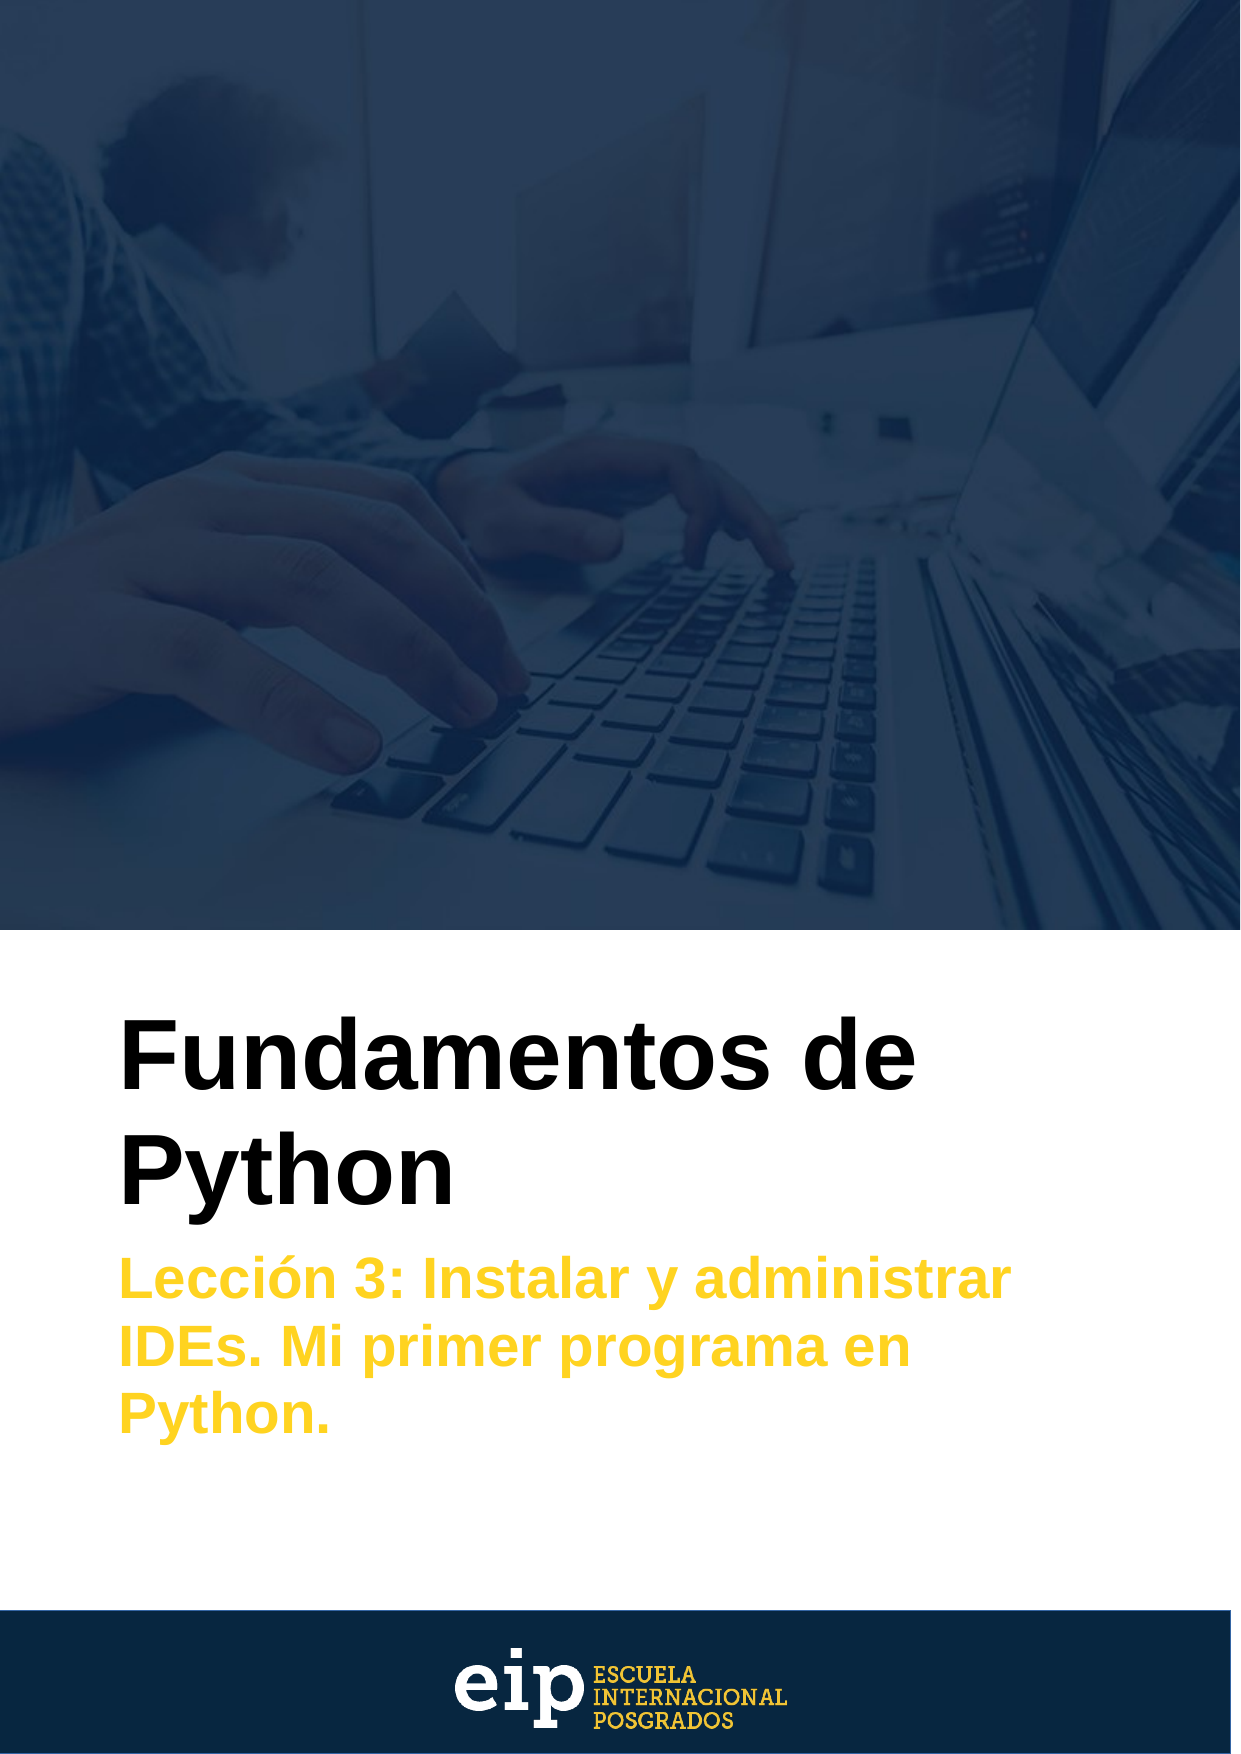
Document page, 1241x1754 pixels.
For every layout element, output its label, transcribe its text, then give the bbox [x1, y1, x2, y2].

title Fundamentos de Python [118, 996, 1122, 1226]
subtitle Lección 3: Instalar y administrar IDEs. Mi primer programa en Python. [118, 1244, 1122, 1446]
picture [452, 1635, 788, 1734]
picture [0, 0, 1241, 930]
